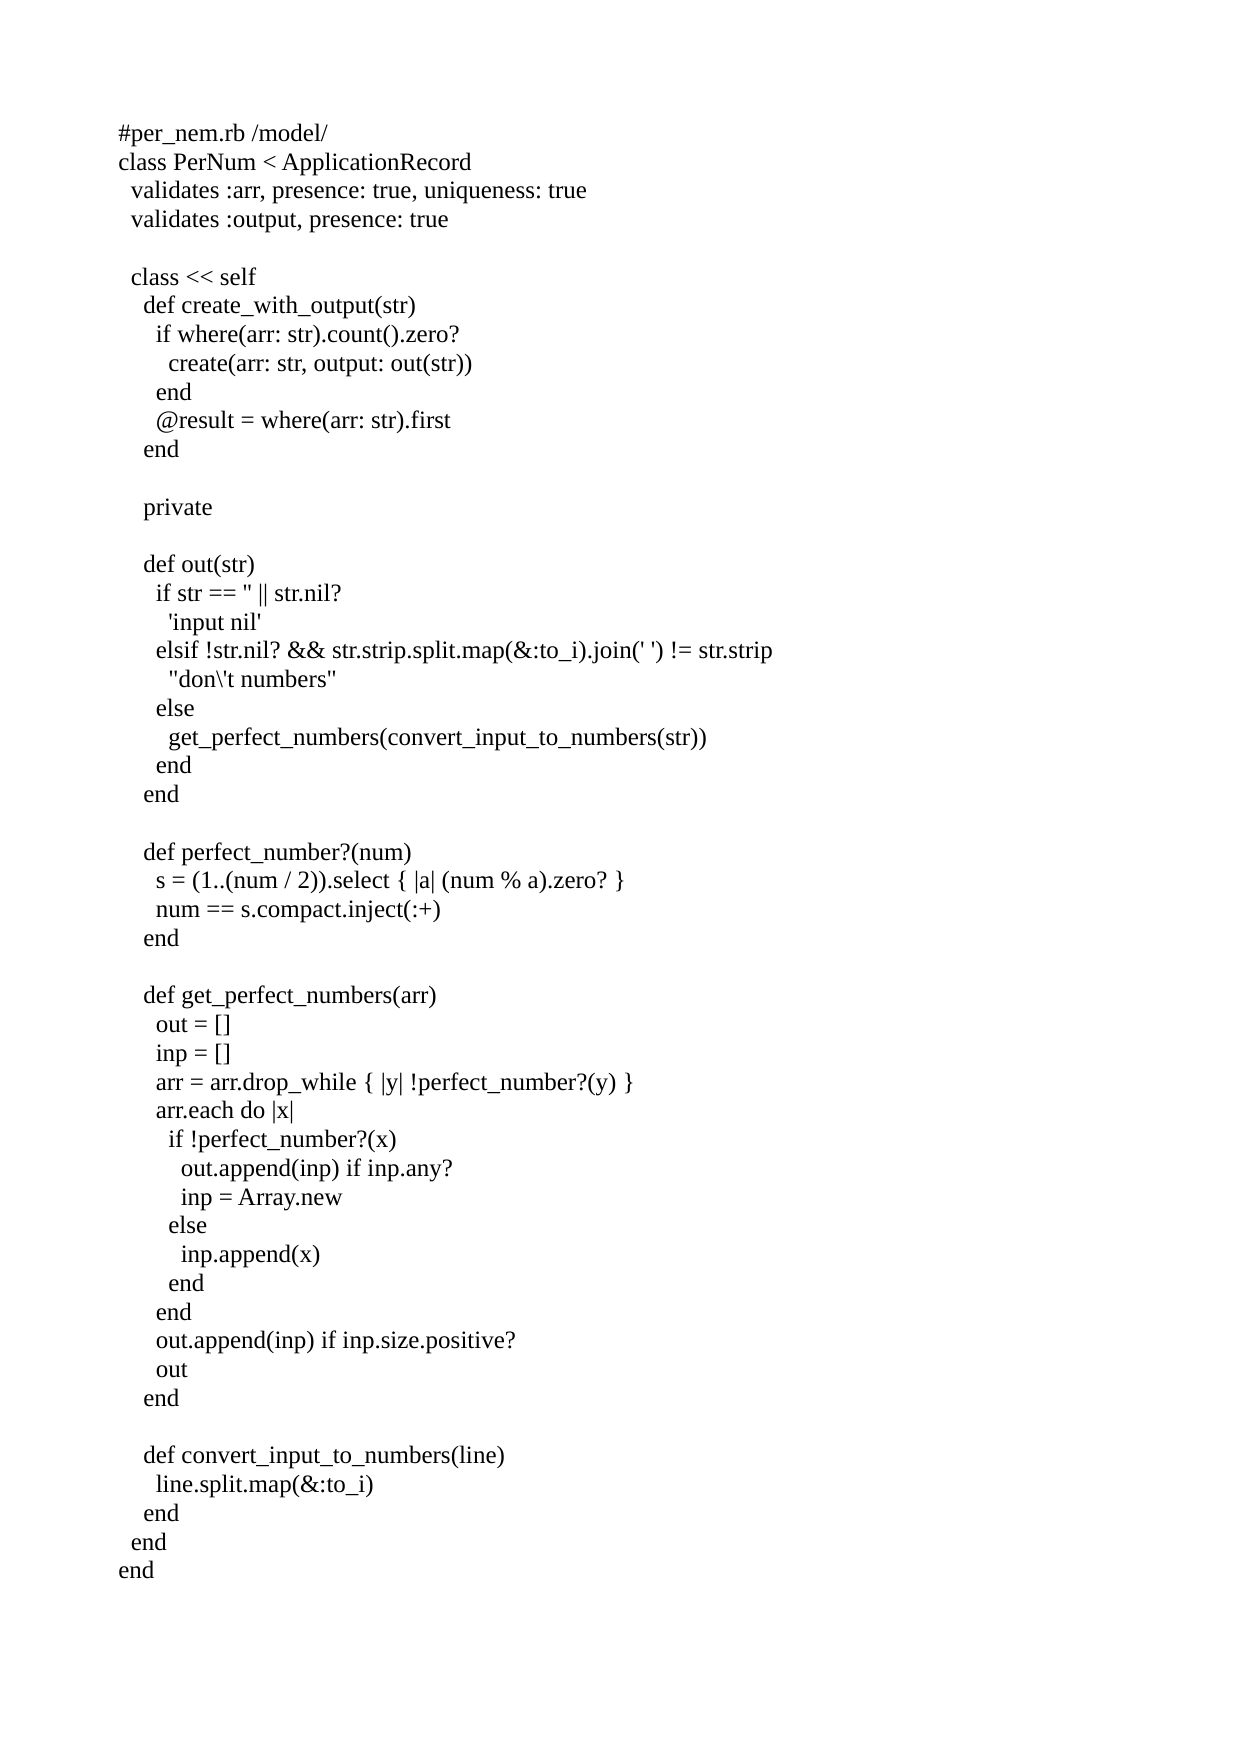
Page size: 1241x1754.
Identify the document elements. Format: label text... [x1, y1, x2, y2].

text end [118, 1383, 1122, 1412]
text out.append(inp) if inp.size.positive? [118, 1326, 1122, 1354]
text end [118, 434, 1122, 463]
text inp.append(x) [118, 1239, 1122, 1268]
text line.split.map(&:to_i) [118, 1469, 1122, 1498]
text validates :arr, presence: true, uniqueness: true [118, 176, 1122, 204]
text class PerNum < ApplicationRecord [118, 147, 1122, 176]
text private [118, 492, 1122, 521]
text num == s.compact.inject(:+) [118, 894, 1122, 923]
text create(arr: str, output: out(str)) [118, 348, 1122, 377]
text elsif !str.nil? && str.strip.split.map(&:to_i).join(' ') != str.strip [118, 636, 1122, 664]
text out = [] [118, 1009, 1122, 1038]
text end [118, 1556, 1122, 1584]
text end [118, 1498, 1122, 1527]
text arr.each do |x| [118, 1096, 1122, 1124]
text if str == '' || str.nil? [118, 578, 1122, 607]
text arr = arr.drop_while { |y| !perfect_number?(y) } [118, 1067, 1122, 1096]
text s = (1..(num / 2)).select { |a| (num % a).zero? } [118, 866, 1122, 894]
text else [118, 693, 1122, 722]
text validates :output, presence: true [118, 204, 1122, 233]
text def get_perfect_numbers(arr) [118, 981, 1122, 1009]
text def convert_input_to_numbers(line) [118, 1441, 1122, 1469]
text if where(arr: str).count().zero? [118, 319, 1122, 348]
text get_perfect_numbers(convert_input_to_numbers(str)) [118, 722, 1122, 751]
text out [118, 1354, 1122, 1383]
text end [118, 751, 1122, 779]
text #per_nem.rb /model/ [118, 118, 1122, 147]
text def create_with_output(str) [118, 291, 1122, 319]
text 'input nil' [118, 607, 1122, 636]
text def perfect_number?(num) [118, 837, 1122, 866]
text "don\'t numbers" [118, 664, 1122, 693]
text end [118, 779, 1122, 808]
text class << self [118, 262, 1122, 291]
text end [118, 923, 1122, 952]
text def out(str) [118, 549, 1122, 578]
text end [118, 1268, 1122, 1297]
text end [118, 1527, 1122, 1556]
text end [118, 1297, 1122, 1326]
text inp = [] [118, 1038, 1122, 1067]
text @result = where(arr: str).first [118, 406, 1122, 434]
text if !perfect_number?(x) [118, 1124, 1122, 1153]
text else [118, 1211, 1122, 1239]
text end [118, 377, 1122, 406]
text inp = Array.new [118, 1182, 1122, 1211]
text out.append(inp) if inp.any? [118, 1153, 1122, 1182]
